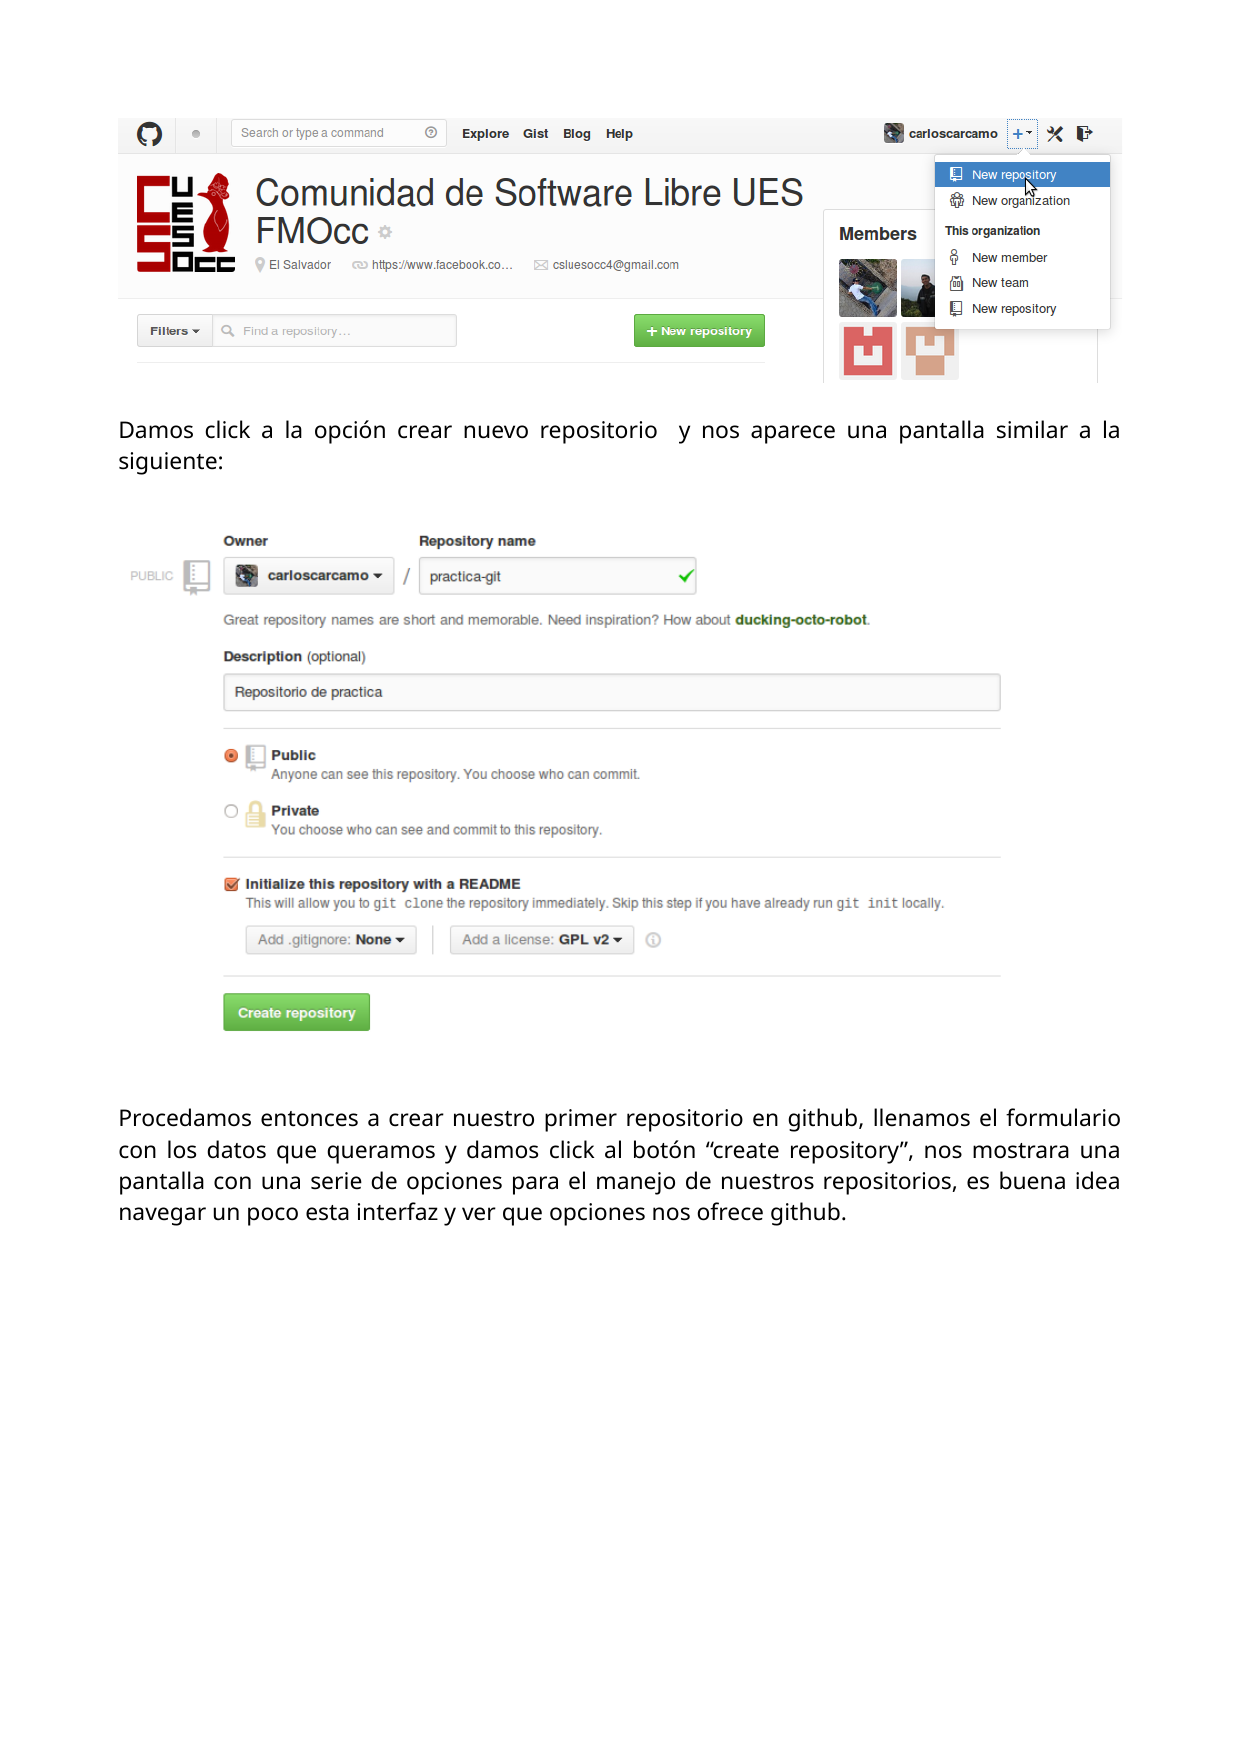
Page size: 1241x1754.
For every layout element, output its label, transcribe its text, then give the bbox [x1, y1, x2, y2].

picture [118, 118, 1123, 383]
text Damos click a la opción crear nuevo repositorio y nos aparece una pantalla similar a la siguiente: [118, 414, 1122, 476]
text Procedamos entonces a crear nuestro primer repositorio en github, llenamos el formulario con los datos que queramos y damos click al botón “create repository”, nos mostrara una pantalla con una serie de opciones para el manejo de nuestros repositorios, es buena idea navegar un poco esta interfaz y ver que opciones nos ofrece github. [118, 1102, 1122, 1227]
picture [118, 507, 1123, 1071]
